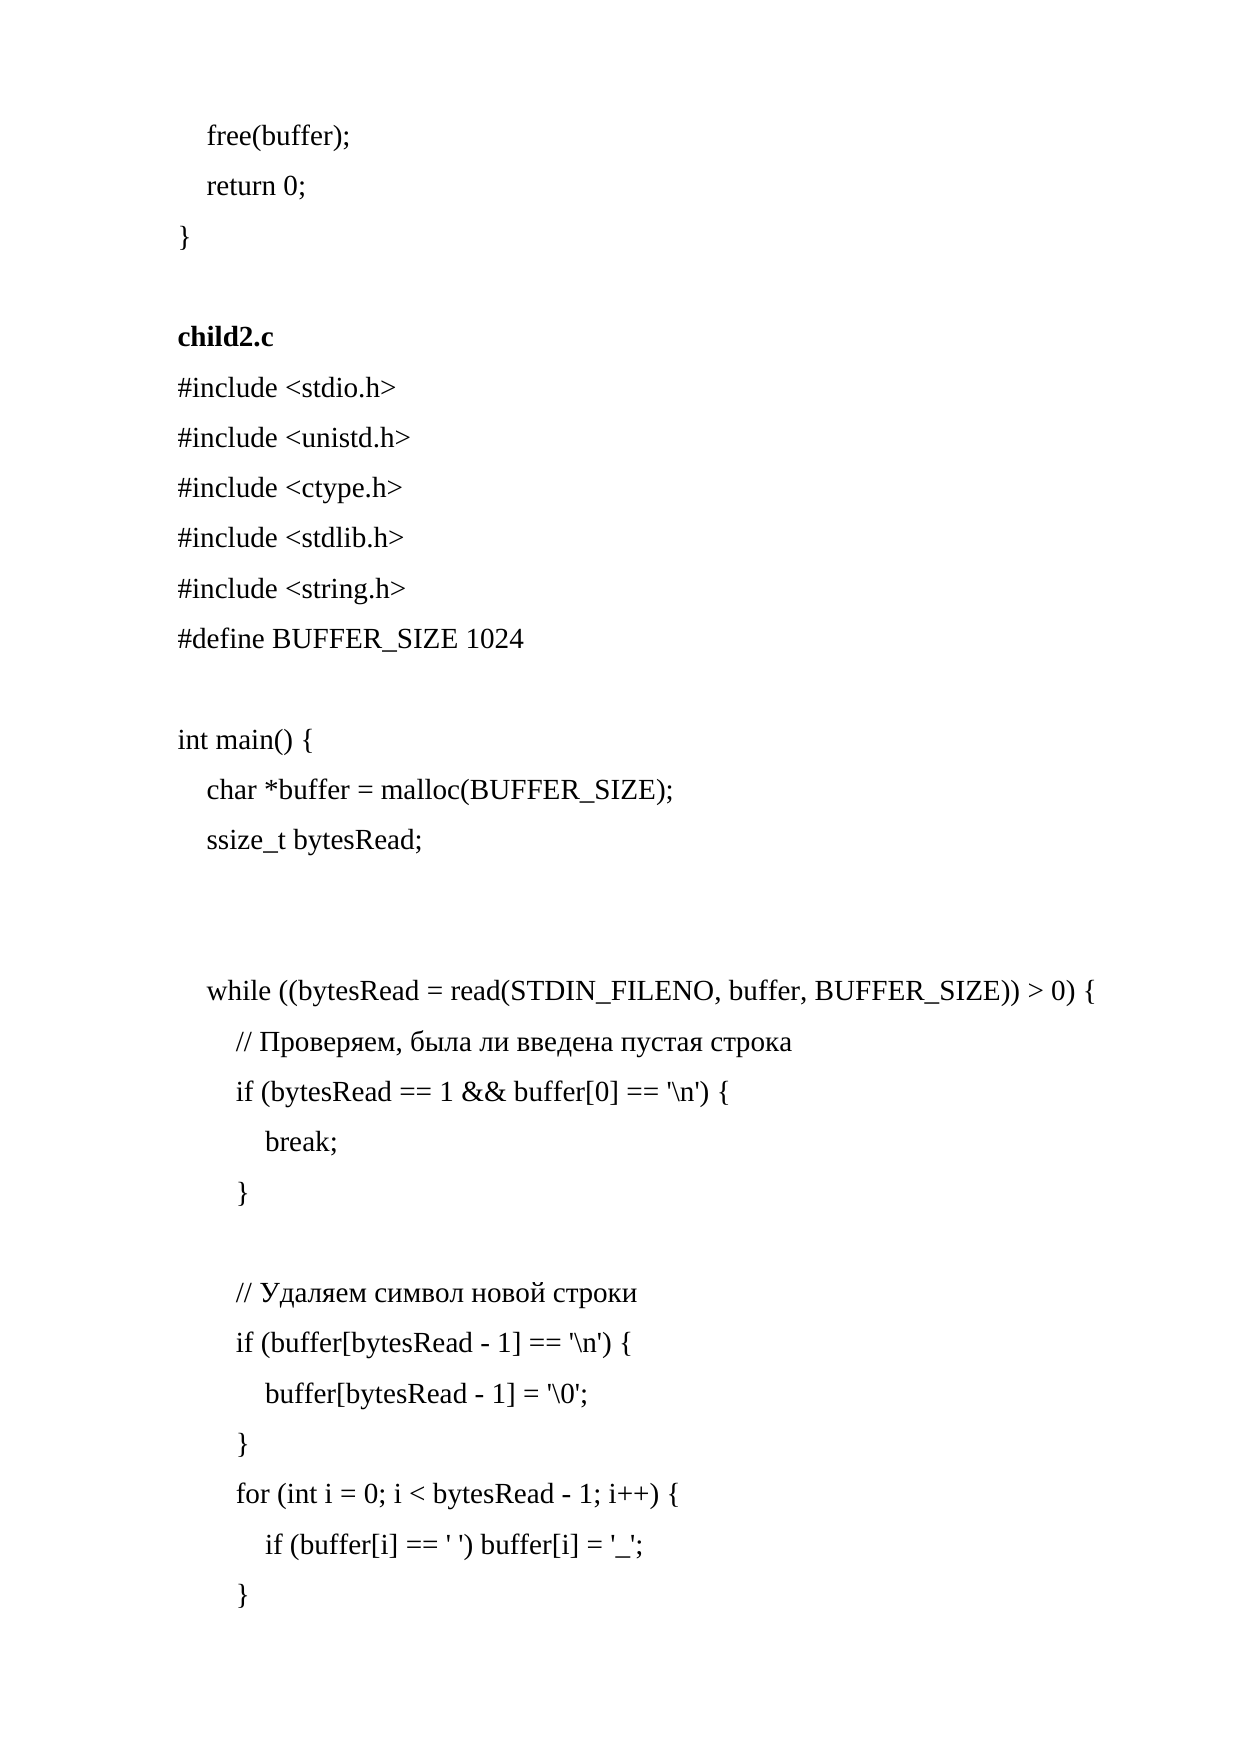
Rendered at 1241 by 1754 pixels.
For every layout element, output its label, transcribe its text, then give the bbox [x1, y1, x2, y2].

text } [177, 1577, 1152, 1611]
text #include <string.h> [177, 571, 1152, 604]
text } [177, 1175, 1152, 1208]
text ssize_t bytesRead; [177, 822, 1152, 856]
text for (int i = 0; i < bytesRead - 1; i++) { [177, 1477, 1152, 1510]
text char *buffer = malloc(BUFFER_SIZE); [177, 772, 1152, 806]
text while ((bytesRead = read(STDIN_FILENO, buffer, BUFFER_SIZE)) > 0) { [177, 973, 1152, 1007]
text return 0; [177, 168, 1152, 202]
text child2.c [177, 319, 1152, 353]
text buffer[bytesRead - 1] = '\0'; [177, 1376, 1152, 1409]
text #define BUFFER_SIZE 1024 [177, 621, 1152, 655]
text break; [177, 1124, 1152, 1158]
text int main() { [177, 722, 1152, 755]
text // Проверяем, была ли введена пустая строка [177, 1024, 1152, 1057]
text } [177, 1426, 1152, 1460]
text } [177, 219, 1152, 252]
text #include <unistd.h> [177, 420, 1152, 453]
text #include <stdio.h> [177, 370, 1152, 403]
text #include <ctype.h> [177, 470, 1152, 504]
text if (bytesRead == 1 && buffer[0] == '\n') { [177, 1074, 1152, 1108]
text if (buffer[bytesRead - 1] == '\n') { [177, 1326, 1152, 1359]
text free(buffer); [177, 118, 1152, 152]
text if (buffer[i] == ' ') buffer[i] = '_'; [177, 1527, 1152, 1560]
text #include <stdlib.h> [177, 521, 1152, 554]
text // Удаляем символ новой строки [177, 1275, 1152, 1309]
